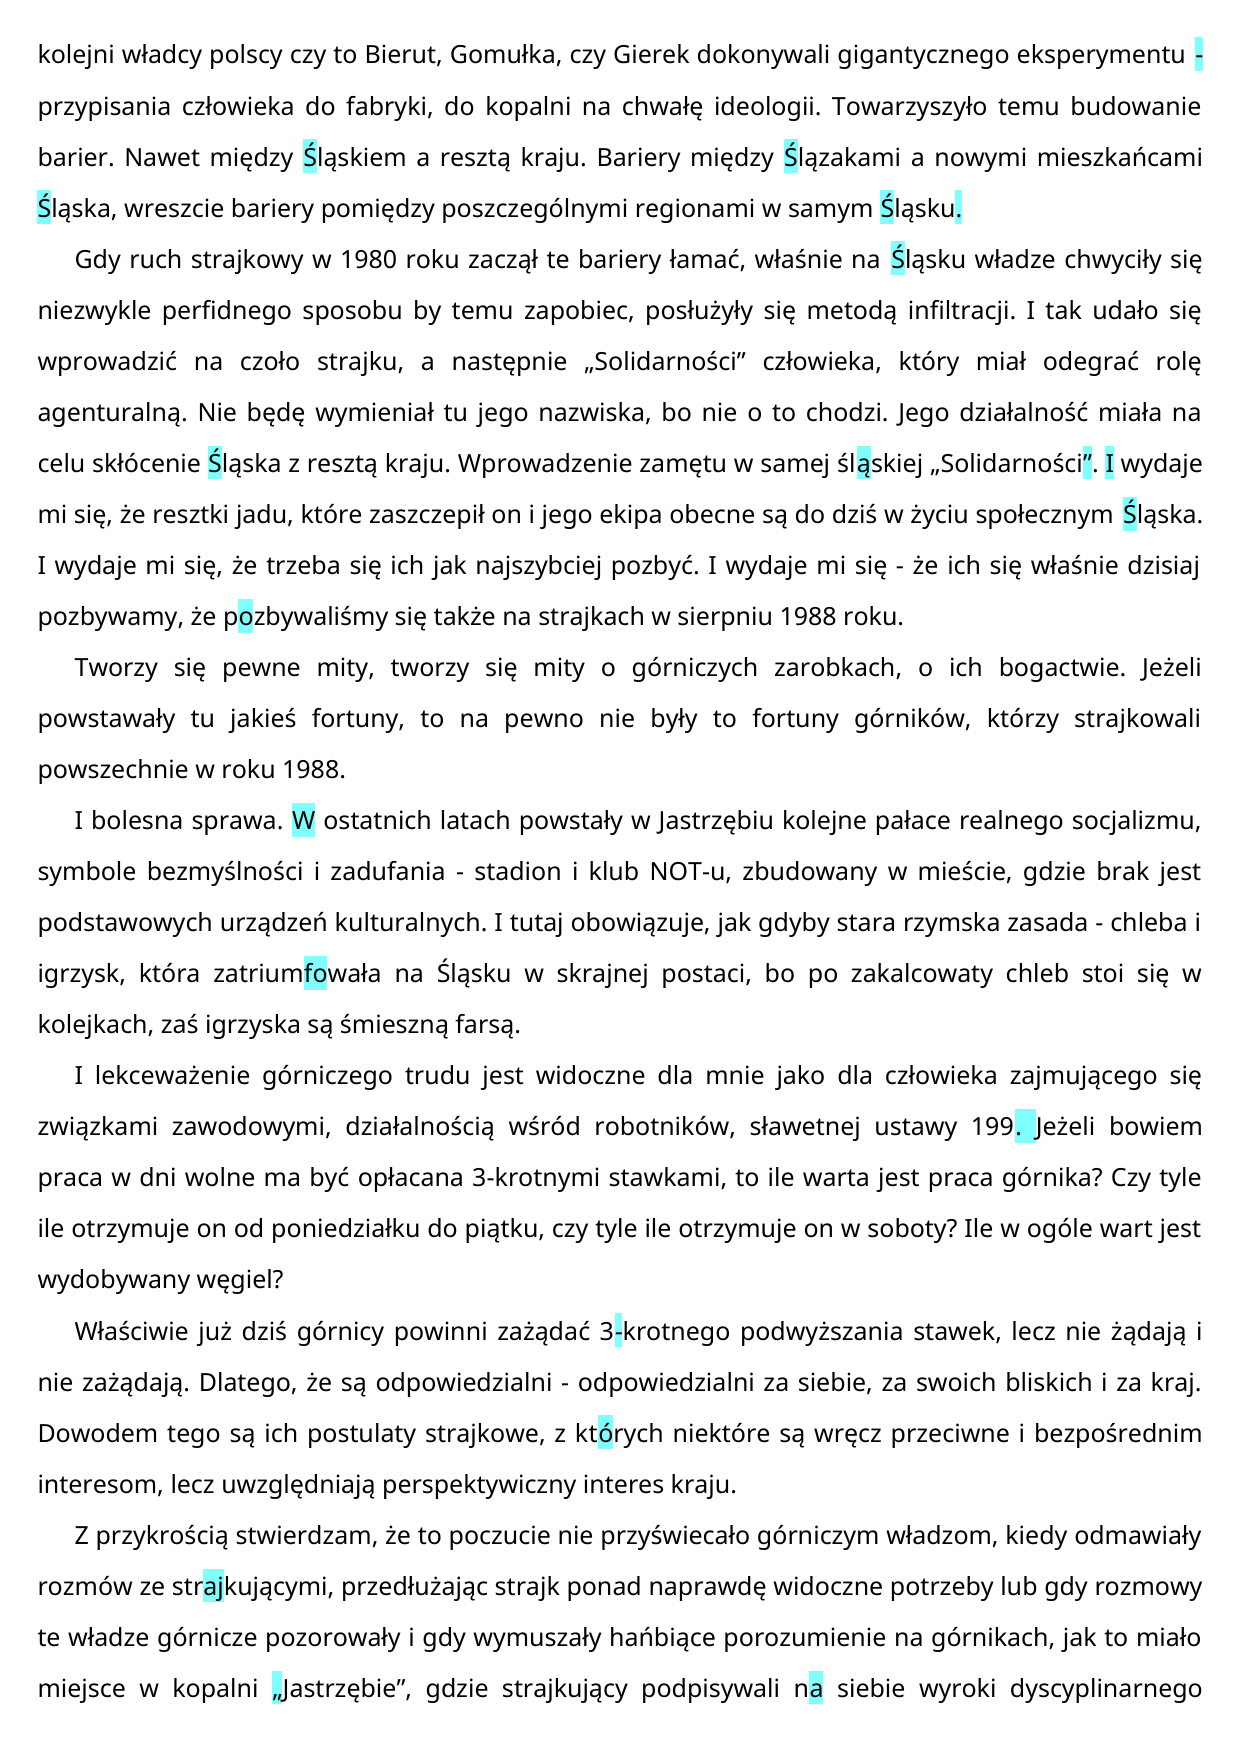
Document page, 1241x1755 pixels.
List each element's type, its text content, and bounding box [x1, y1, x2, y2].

text kolejni władcy polscy czy to Bierut, Gomułka, czy Gierek dokonywali gigantycznego eksperymentu - przypisania człowieka do fabryki, do kopalni na chwałę ideologii. Towarzyszyło temu budowanie barier. Nawet między Śląskiem a resztą kraju. Bariery między Ślązakami a nowymi mieszkańcami Śląska, wreszcie bariery pomiędzy poszczególnymi regionami w samym Śląsku. [37, 37, 1203, 224]
text I lekceważenie górniczego trudu jest widoczne dla mnie jako dla człowieka zajmującego się związkami zawodowymi, działalnością wśród robotników, sławetnej ustawy 199. Jeżeli bowiem praca w dni wolne ma być opłacana 3-krotnymi stawkami, to ile warta jest praca górnika? Czy tyle ile otrzymuje on od poniedziałku do piątku, czy tyle ile otrzymuje on w soboty? Ile w ogóle wart jest wydobywany węgiel? [37, 1058, 1203, 1296]
text Tworzy się pewne mity, tworzy się mity o górniczych zarobkach, o ich bogactwie. Jeżeli powstawały tu jakieś fortuny, to na pewno nie były to fortuny górników, którzy strajkowali powszechnie w roku 1988. [37, 650, 1203, 786]
text Właściwie już dziś górnicy powinni zażądać 3-krotnego podwyższania stawek, lecz nie żądają i nie zażądają. Dlatego, że są odpowiedzialni - odpowiedzialni za siebie, za swoich bliskich i za kraj. Dowodem tego są ich postulaty strajkowe, z których niektóre są wręcz przeciwne i bezpośrednim interesom, lecz uwzględniają perspektywiczny interes kraju. [37, 1313, 1203, 1500]
text Gdy ruch strajkowy w 1980 roku zaczął te bariery łamać, właśnie na Śląsku władze chwyciły się niezwykle perfidnego sposobu by temu zapobiec, posłużyły się metodą infiltracji. I tak udało się wprowadzić na czoło strajku, a następnie „Solidarności” człowieka, który miał odegrać rolę agenturalną. Nie będę wymieniał tu jego nazwiska, bo nie o to chodzi. Jego działalność miała na celu skłócenie Śląska z resztą kraju. Wprowadzenie zamętu w samej śląskiej „Solidarności”. I wydaje mi się, że resztki jadu, które zaszczepił on i jego ekipa obecne są do dziś w życiu społecznym Śląska. I wydaje mi się, że trzeba się ich jak najszybciej pozbyć. I wydaje mi się - że ich się właśnie dzisiaj pozbywamy, że pozbywaliśmy się także na strajkach w sierpniu 1988 roku. [37, 241, 1203, 633]
text Z przykrością stwierdzam, że to poczucie nie przyświecało górniczym władzom, kiedy odmawiały rozmów ze strajkującymi, przedłużając strajk ponad naprawdę widoczne potrzeby lub gdy rozmowy te władze górnicze pozorowały i gdy wymuszały hańbiące porozumienie na górnikach, jak to miało miejsce w kopalni „Jastrzębie”, gdzie strajkujący podpisywali na siebie wyroki dyscyplinarnego [37, 1517, 1203, 1704]
text I bolesna sprawa. W ostatnich latach powstały w Jastrzębiu kolejne pałace realnego socjalizmu, symbole bezmyślności i zadufania - stadion i klub NOT-u, zbudowany w mieście, gdzie brak jest podstawowych urządzeń kulturalnych. I tutaj obowiązuje, jak gdyby stara rzymska zasada - chleba i igrzysk, która zatriumfowała na Śląsku w skrajnej postaci, bo po zakalcowaty chleb stoi się w kolejkach, zaś igrzyska są śmieszną farsą. [37, 803, 1203, 1041]
